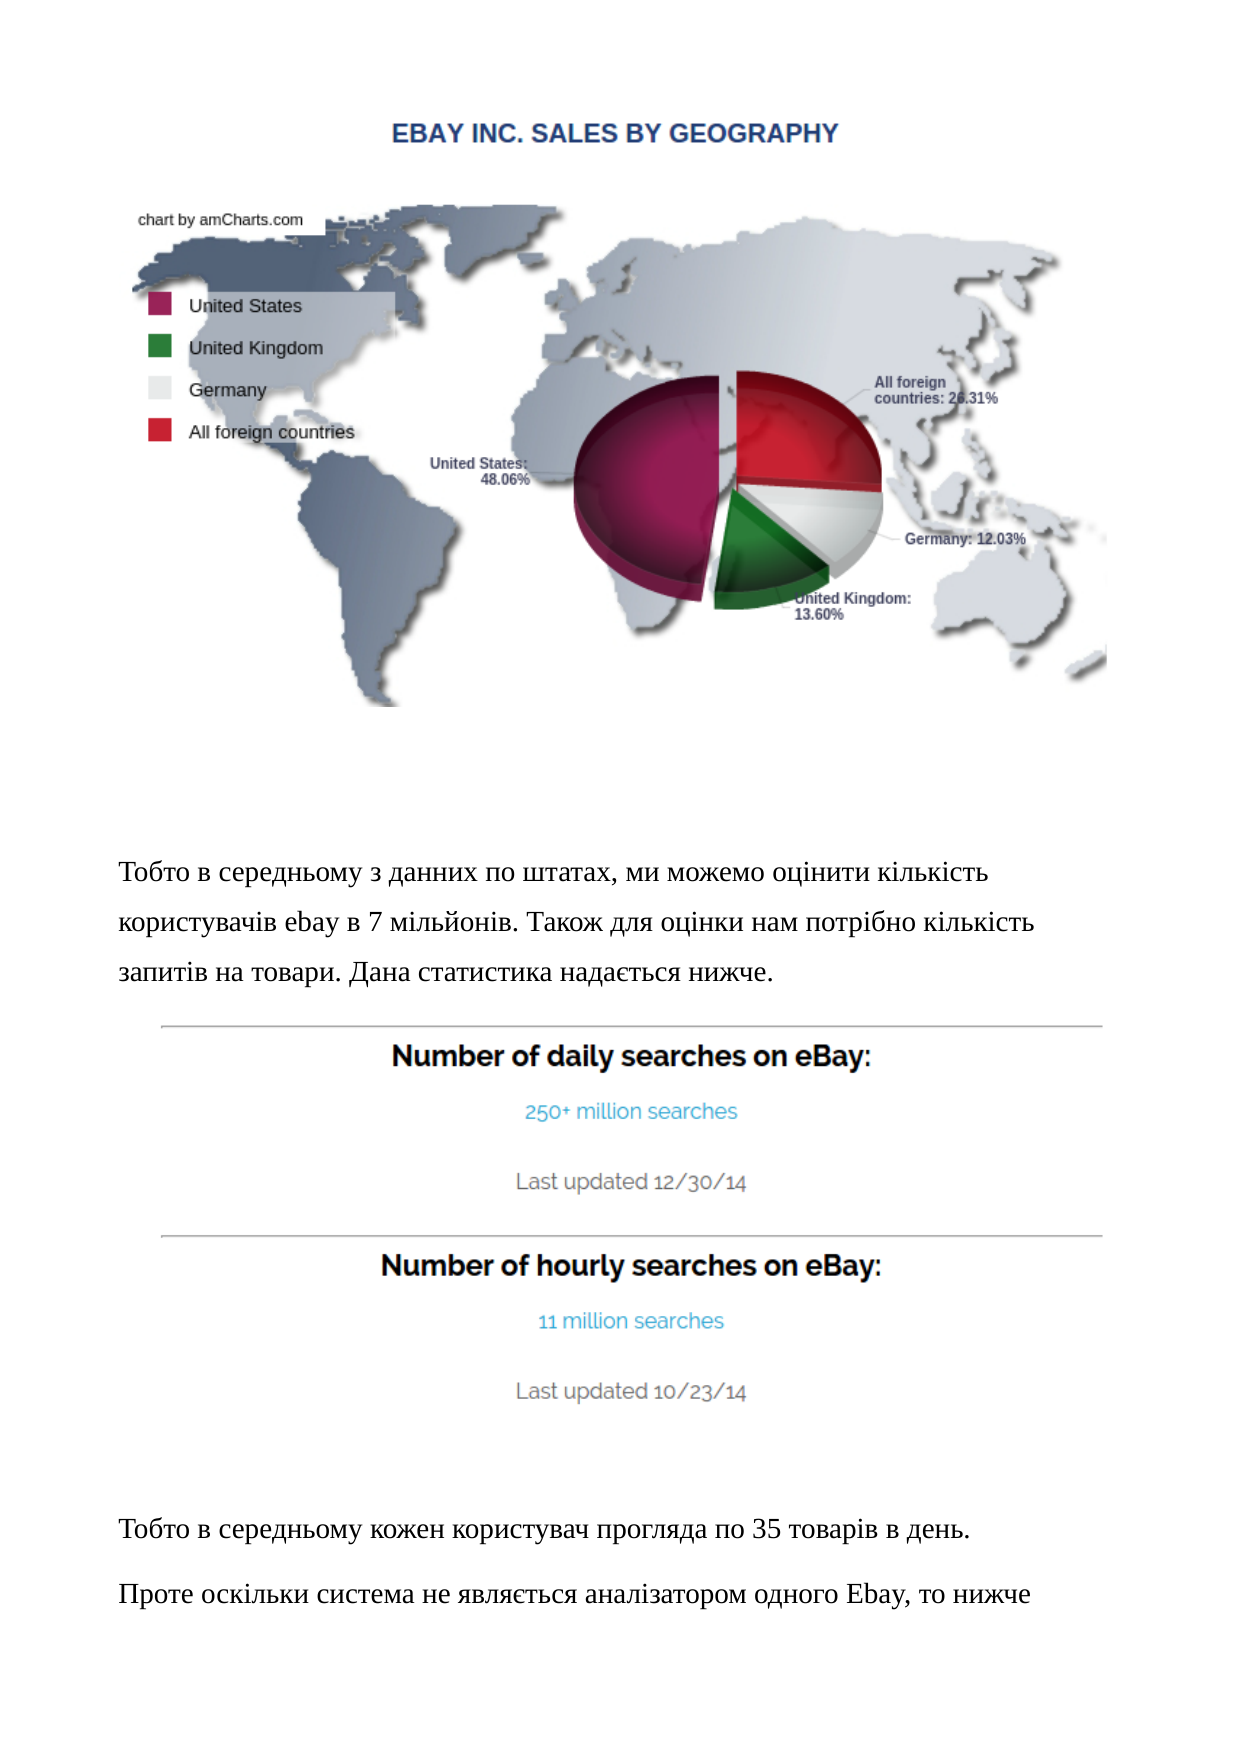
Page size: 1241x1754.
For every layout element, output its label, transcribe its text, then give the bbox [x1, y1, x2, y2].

text Проте оскільки система не являється аналізатором одного Ebay, то нижче [118, 1576, 1122, 1609]
picture [118, 118, 1123, 707]
text Тобто в середньому кожен користувач прогляда по 35 товарів в день. [118, 1511, 1122, 1544]
text Тобто в середньому з данних по штатах, ми можемо оцінити кількість користувачів ebay в 7 мільйонів. Також для оцінки нам потрібно кількість запитів на товари. Дана статистика надається нижче. [118, 854, 1122, 988]
picture [118, 1019, 1123, 1430]
